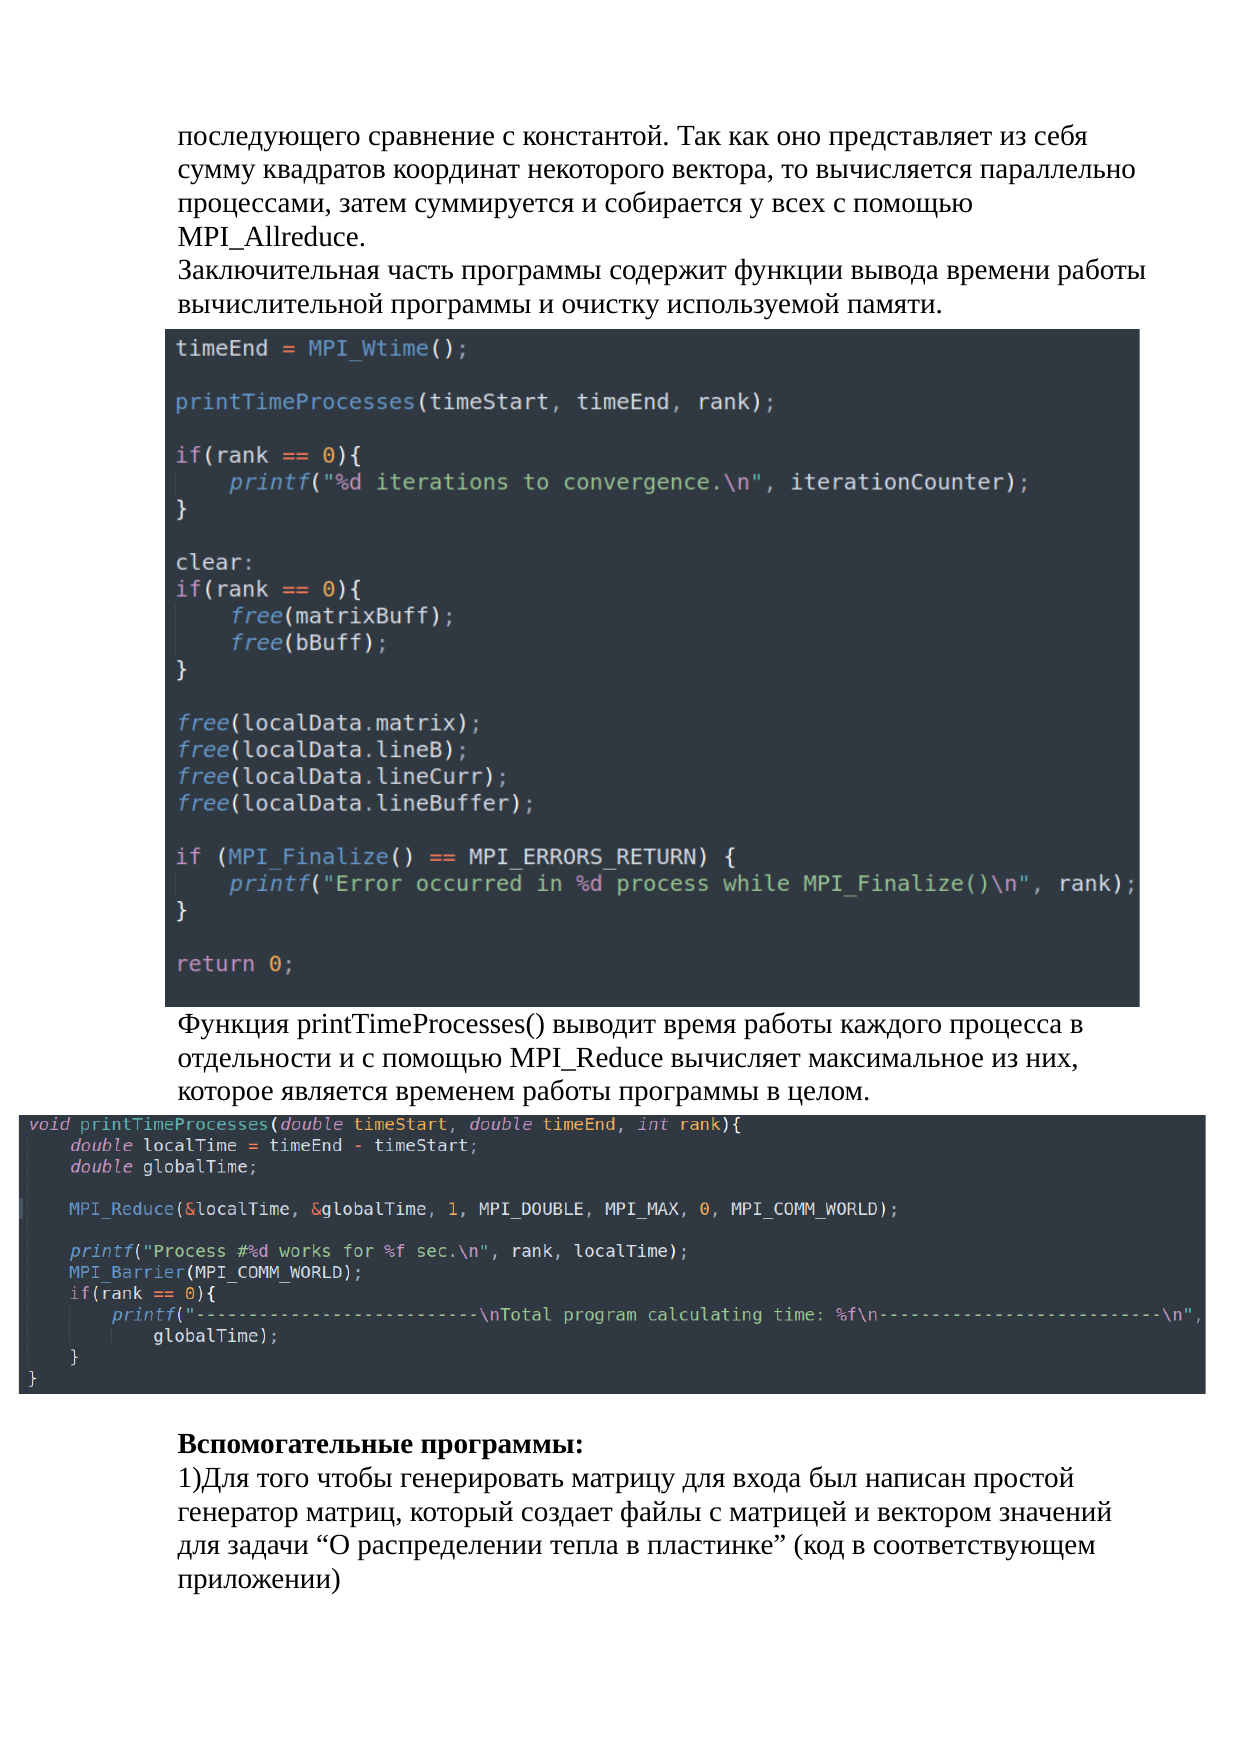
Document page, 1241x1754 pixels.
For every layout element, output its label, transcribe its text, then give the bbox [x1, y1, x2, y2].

text Заключительная часть программы содержит функции вывода времени работы вычислительной программы и очистку используемой памяти. [177, 252, 1152, 319]
text 1)Для того чтобы генерировать матрицу для входа был написан простой генератор матриц, который создает файлы с матрицей и вектором значений для задачи “О распределении тепла в пластинке” (код в соответствующем приложении) [177, 1460, 1152, 1594]
picture [165, 329, 1140, 1007]
picture [18, 1115, 1206, 1394]
text последующего сравнение с константой. Так как оно представляет из себя сумму квадратов координат некоторого вектора, то вычисляется параллельно процессами, затем суммируется и собирается у всех с помощью MPI_Allreduce. [177, 118, 1152, 252]
text Функция printTimeProcesses() выводит время работы каждого процесса в отдельности и с помощью MPI_Reduce вычисляет максимальное из них, которое является временем работы программы в целом. [177, 319, 1152, 1107]
text Вспомогательные программы: [177, 1427, 1152, 1460]
